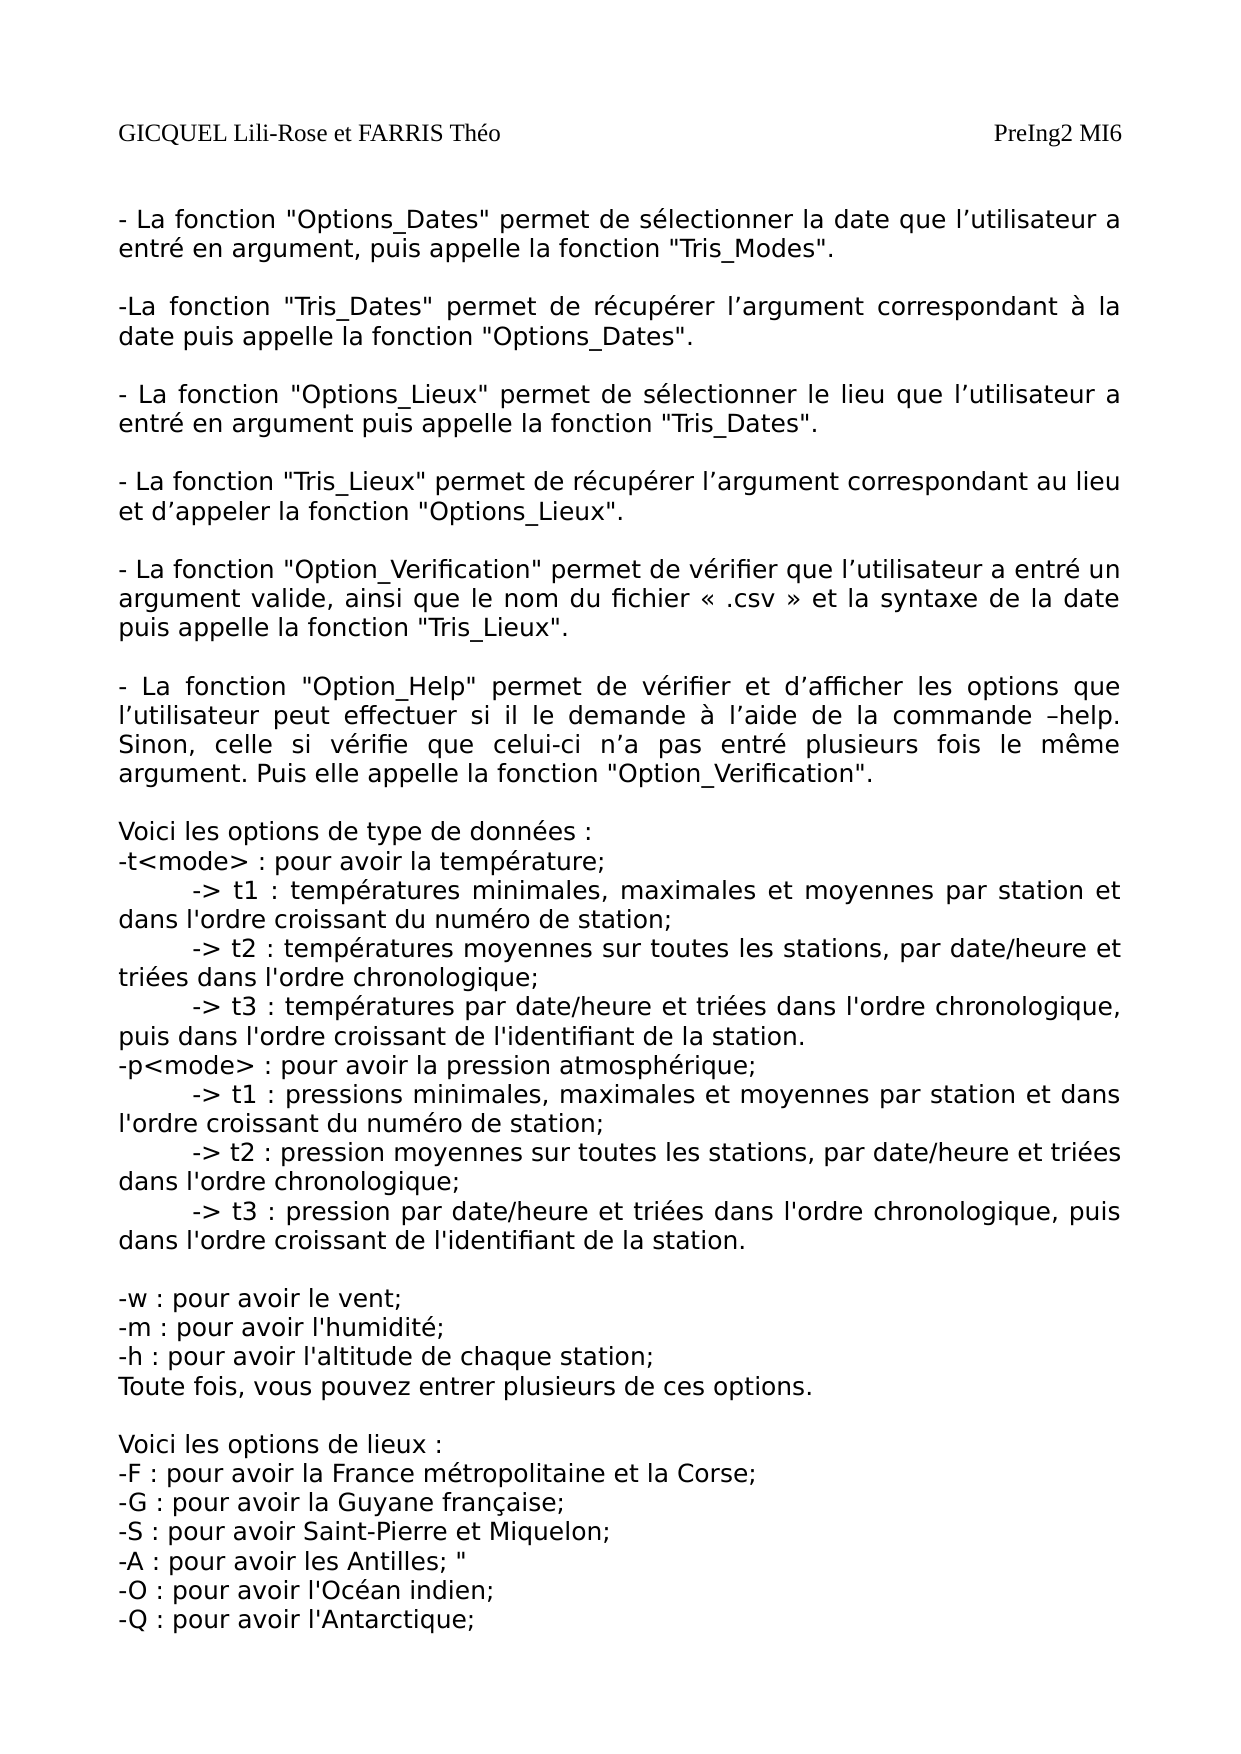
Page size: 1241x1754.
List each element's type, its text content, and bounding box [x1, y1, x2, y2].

text -w : pour avoir le vent; [118, 1284, 1122, 1313]
text -> t1 : pressions minimales, maximales et moyennes par station et dans l'ordre croissant du numéro de station; [118, 1080, 1122, 1138]
text -O : pour avoir l'Océan indien; [118, 1576, 1122, 1605]
text -G : pour avoir la Guyane française; [118, 1488, 1122, 1518]
text -h : pour avoir l'altitude de chaque station; [118, 1343, 1122, 1372]
text -p<mode> : pour avoir la pression atmosphérique; [118, 1051, 1122, 1080]
text Voici les options de lieux : [118, 1430, 1122, 1459]
text -> t2 : températures moyennes sur toutes les stations, par date/heure et triées dans l'ordre chronologique; [118, 934, 1122, 993]
text -> t1 : températures minimales, maximales et moyennes par station et dans l'ordre croissant du numéro de station; [118, 876, 1122, 934]
text -F : pour avoir la France métropolitaine et la Corse; [118, 1459, 1122, 1488]
text - La fonction "Option_Help" permet de vérifier et d’afficher les options que l’utilisateur peut effectuer si il le demande à l’aide de la commande –help. Sinon, celle si vérifie que celui-ci n’a pas entré plusieurs fois le même argument. Puis elle appelle la fonction "Option_Verification". [118, 672, 1122, 788]
text -S : pour avoir Saint-Pierre et Miquelon; [118, 1518, 1122, 1547]
text - La fonction "Tris_Lieux" permet de récupérer l’argument correspondant au lieu et d’appeler la fonction "Options_Lieux". [118, 468, 1122, 526]
text - La fonction "Options_Lieux" permet de sélectionner le lieu que l’utilisateur a entré en argument puis appelle la fonction "Tris_Dates". [118, 380, 1122, 438]
text -t<mode> : pour avoir la température; [118, 847, 1122, 876]
text -A : pour avoir les Antilles; " [118, 1547, 1122, 1576]
text -> t3 : températures par date/heure et triées dans l'ordre chronologique, puis dans l'ordre croissant de l'identifiant de la station. [118, 993, 1122, 1051]
text -La fonction "Tris_Dates" permet de récupérer l’argument correspondant à la date puis appelle la fonction "Options_Dates". [118, 293, 1122, 351]
text - La fonction "Options_Dates" permet de sélectionner la date que l’utilisateur a entré en argument, puis appelle la fonction "Tris_Modes". [118, 206, 1122, 264]
text -> t3 : pression par date/heure et triées dans l'ordre chronologique, puis dans l'ordre croissant de l'identifiant de la station. [118, 1197, 1122, 1255]
text -m : pour avoir l'humidité; [118, 1313, 1122, 1343]
text -> t2 : pression moyennes sur toutes les stations, par date/heure et triées dans l'ordre chronologique; [118, 1138, 1122, 1197]
text -Q : pour avoir l'Antarctique; [118, 1605, 1122, 1634]
text - La fonction "Option_Verification" permet de vérifier que l’utilisateur a entré un argument valide, ainsi que le nom du fichier « .csv » et la syntaxe de la date puis appelle la fonction "Tris_Lieux". [118, 555, 1122, 643]
text Voici les options de type de données : [118, 818, 1122, 847]
text Toute fois, vous pouvez entrer plusieurs de ces options. [118, 1372, 1122, 1401]
